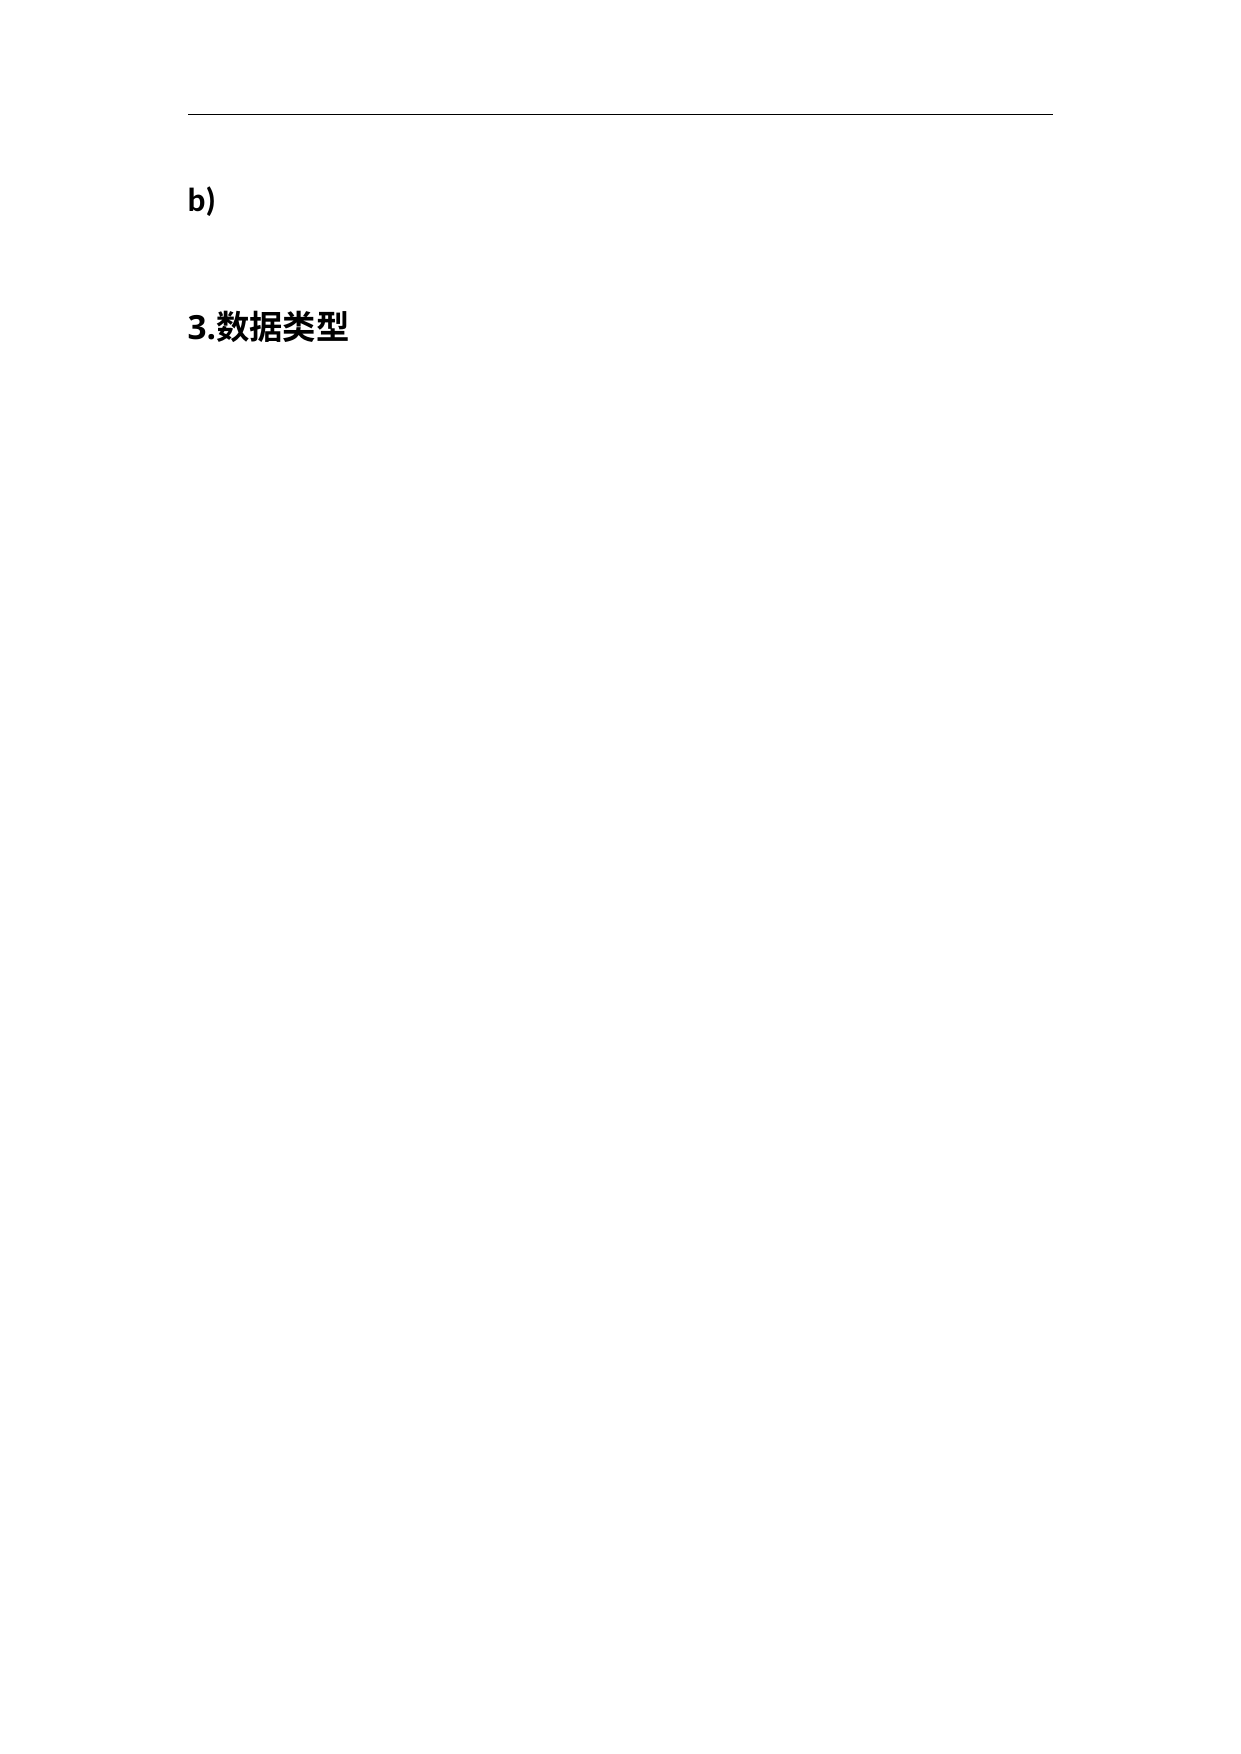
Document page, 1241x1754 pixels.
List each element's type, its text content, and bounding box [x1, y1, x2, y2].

text 3.数据类型 [187, 283, 1053, 346]
text b) [187, 158, 1053, 221]
